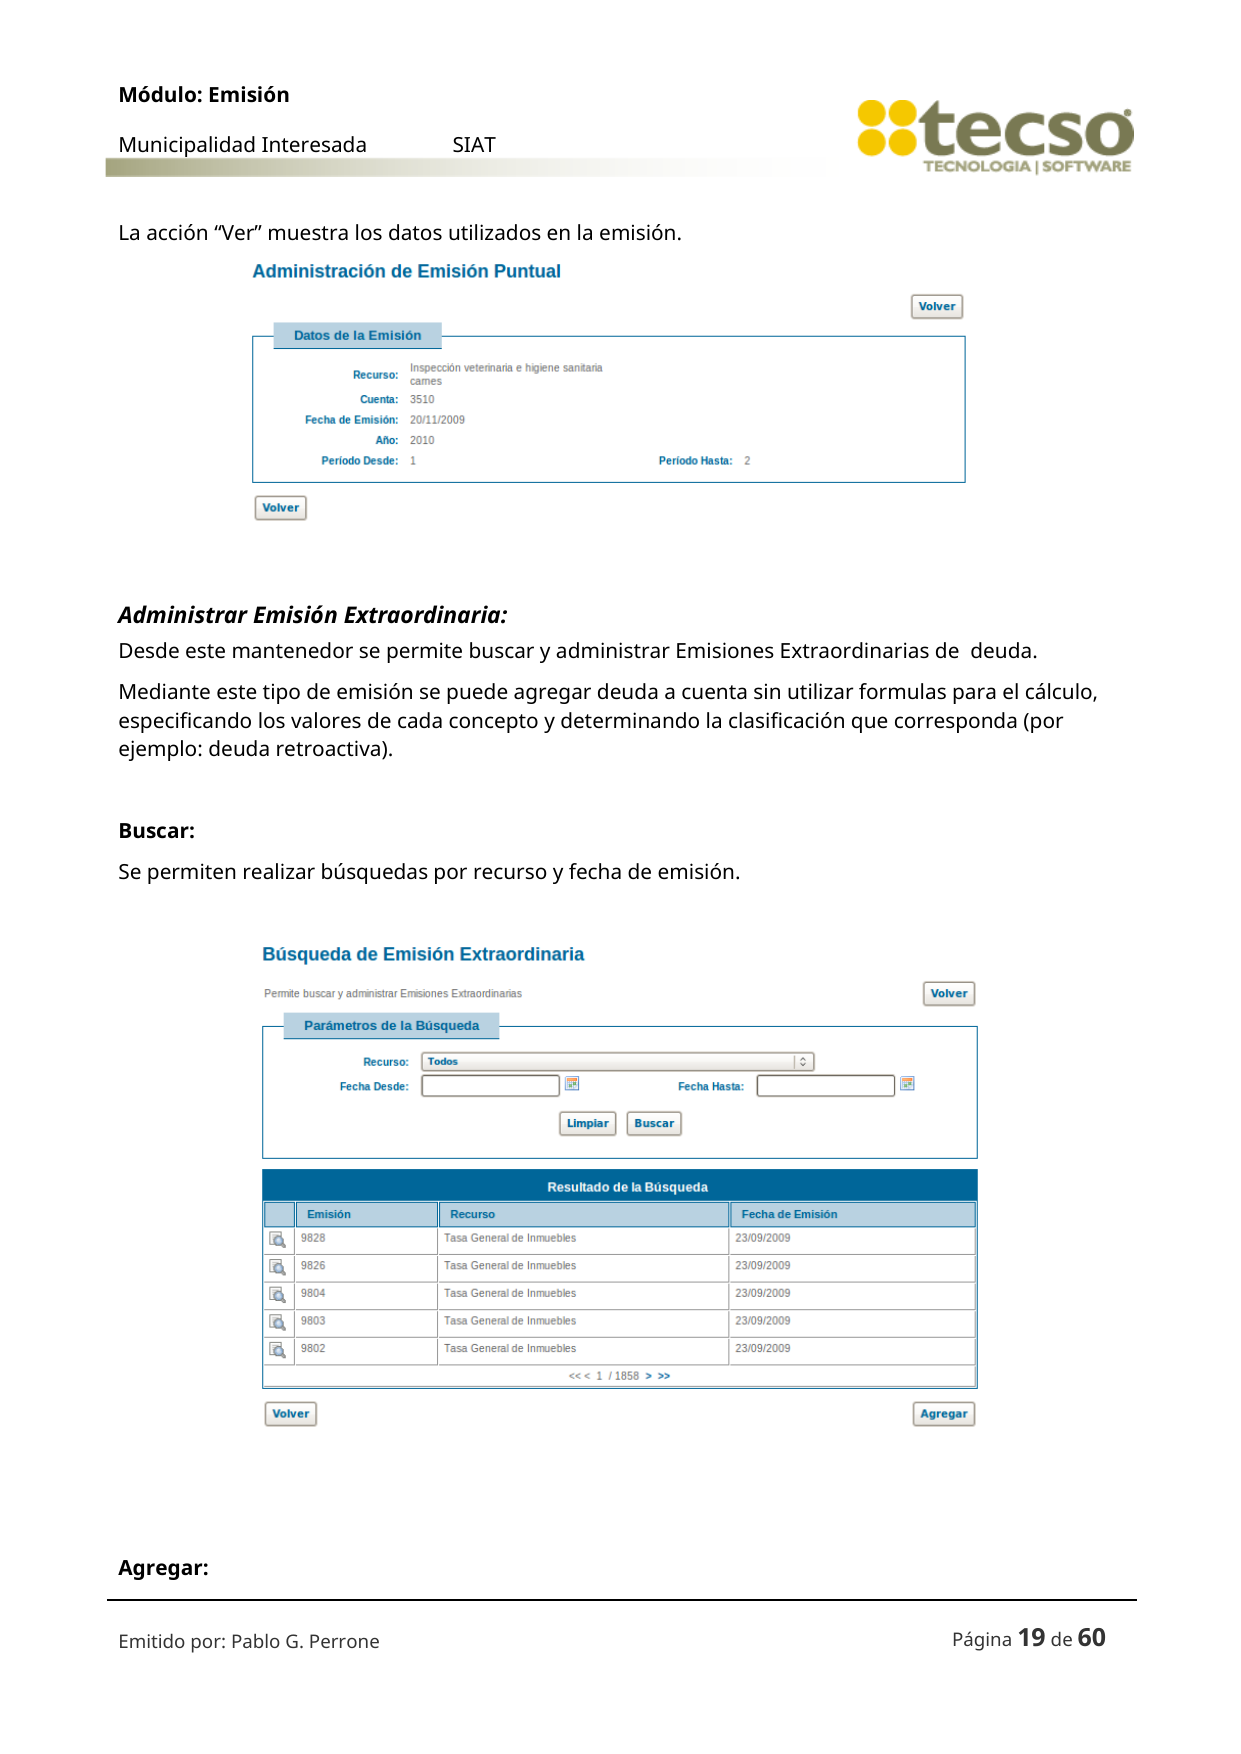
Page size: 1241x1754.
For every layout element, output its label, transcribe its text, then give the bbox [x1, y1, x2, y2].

text Buscar: [118, 816, 1122, 844]
text Agregar: [118, 1553, 1122, 1581]
text Mediante este tipo de emisión se puede agregar deuda a cuenta sin utilizar formulas para el cálculo, especificando los valores de cada concepto y determinando la clasificación que corresponda (por ejemplo: deuda retroactiva). [118, 677, 1122, 763]
picture [252, 938, 988, 1437]
text Se permiten realizar búsquedas por recurso y fecha de emisión. [118, 857, 1122, 885]
text Desde este mantenedor se permite buscar y administrar Emisiones Extraordinarias de deuda. [118, 636, 1122, 665]
picture [240, 254, 985, 533]
text La acción “Ver” muestra los datos utilizados en la emisión. [118, 218, 1122, 246]
picture [105, 100, 1134, 177]
subtitle Administrar Emisión Extraordinaria: [118, 599, 1122, 630]
